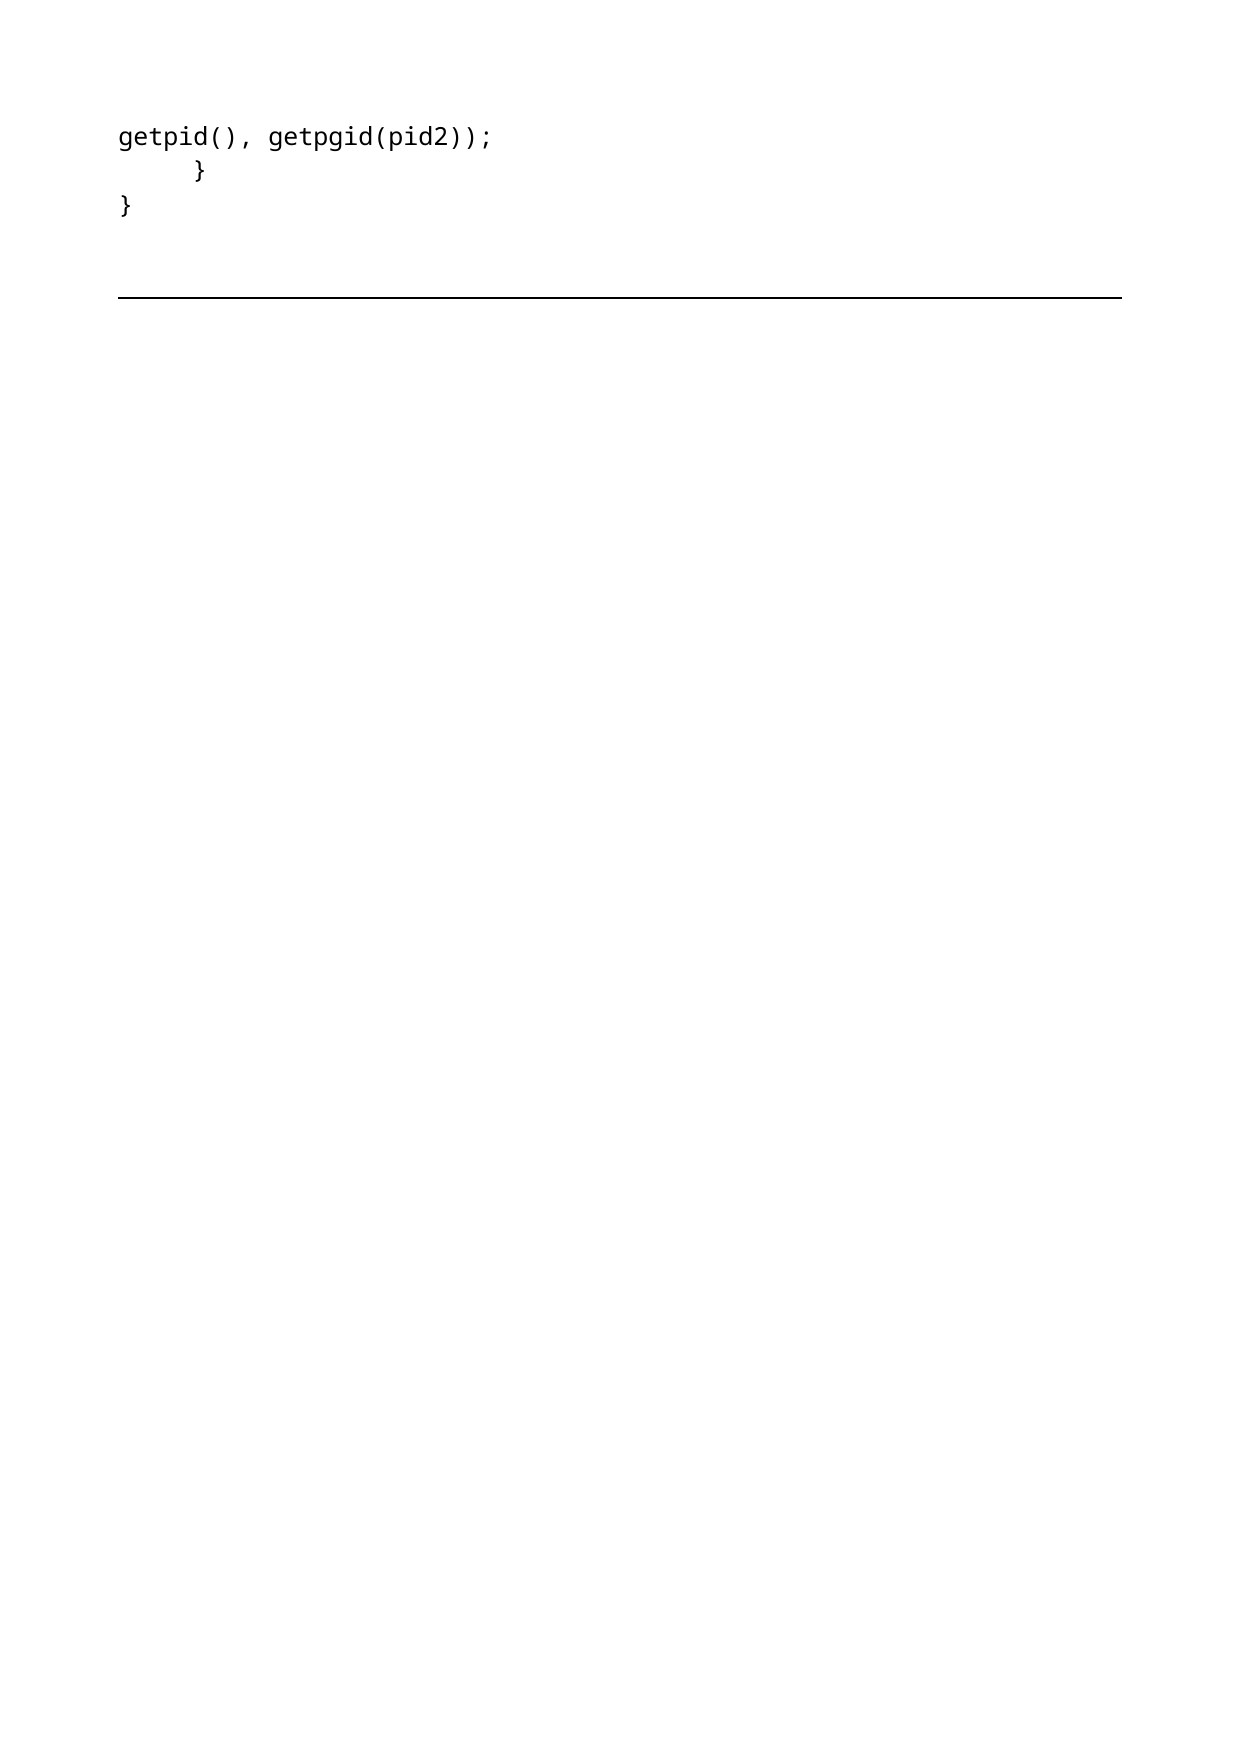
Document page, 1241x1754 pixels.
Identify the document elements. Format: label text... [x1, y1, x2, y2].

text } [118, 186, 1122, 220]
text } [118, 152, 1122, 186]
text getpid(), getpgid(pid2)); [118, 118, 1122, 152]
